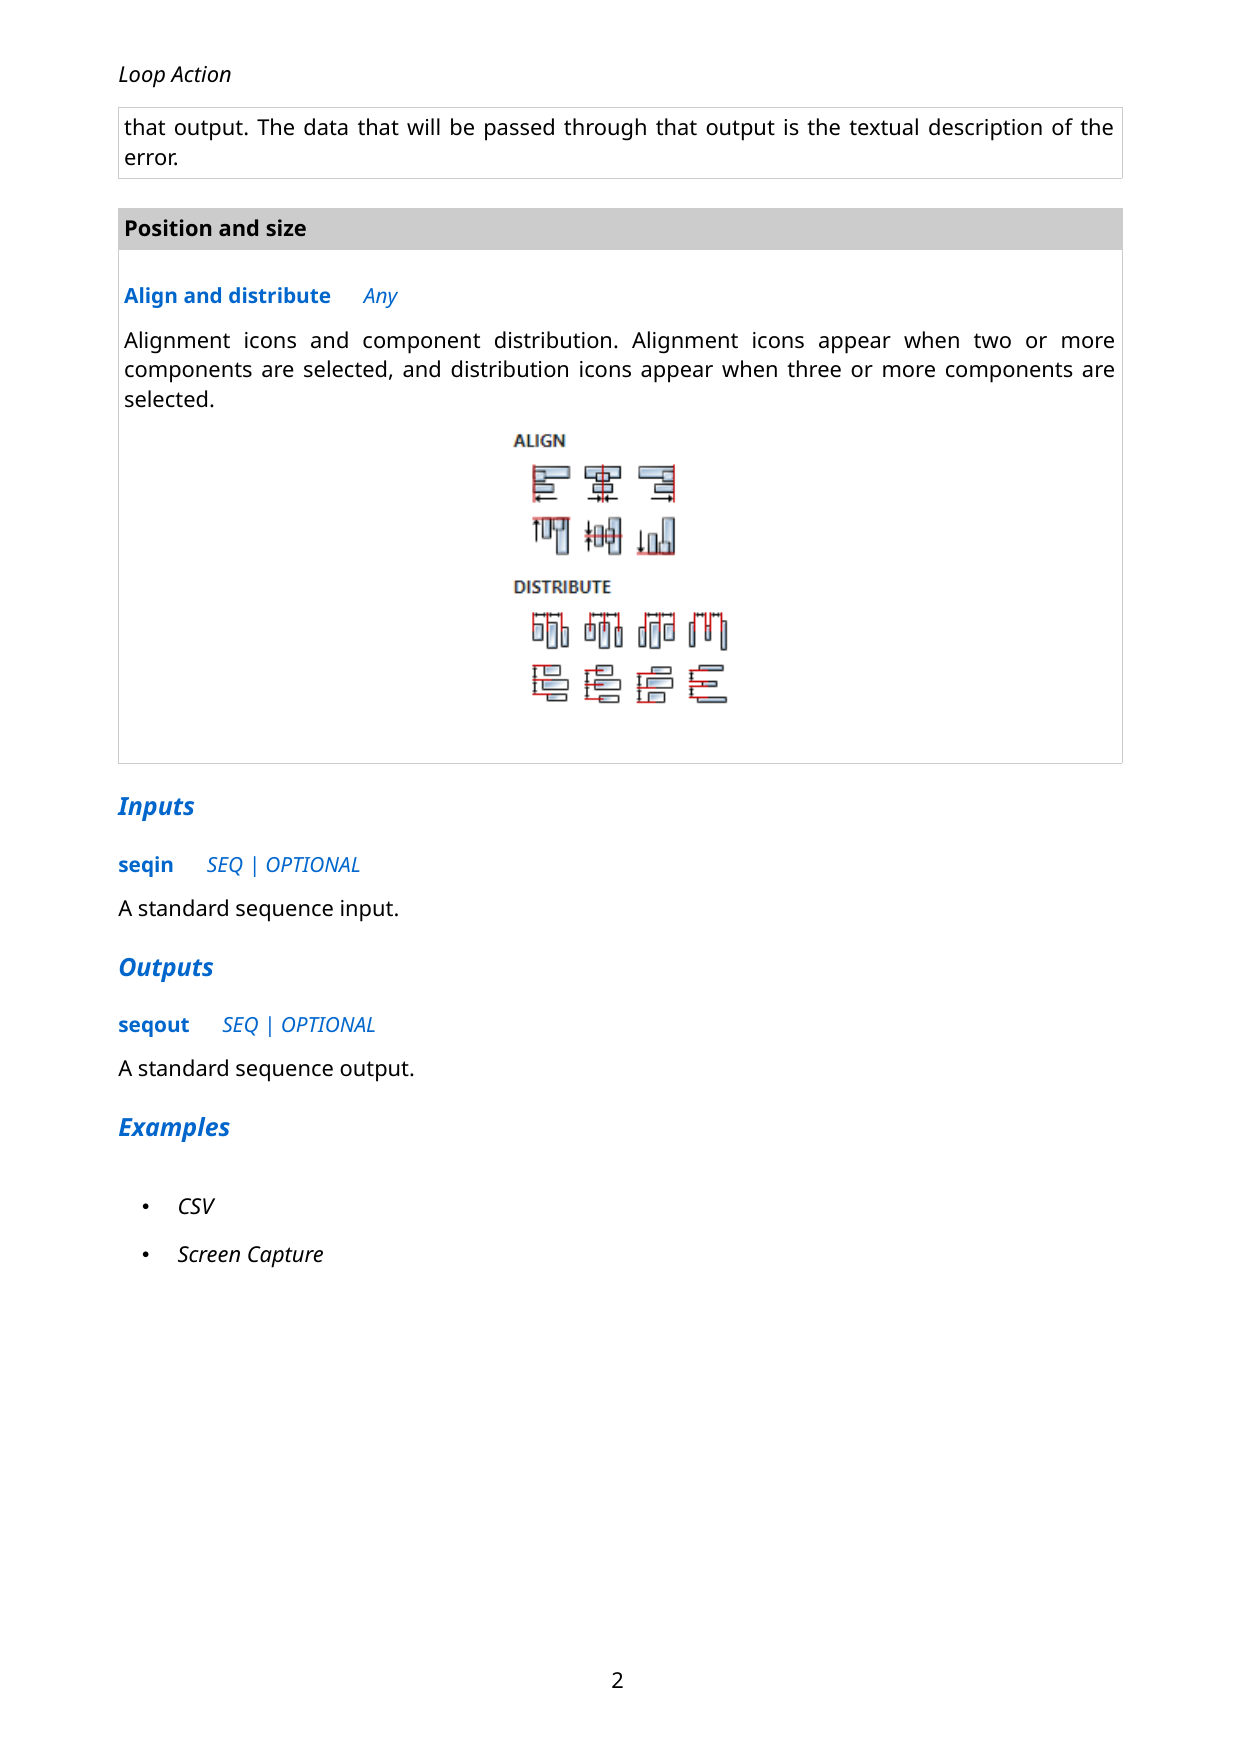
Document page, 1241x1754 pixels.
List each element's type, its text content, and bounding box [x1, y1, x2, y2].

subtitle Inputs [118, 789, 1122, 823]
picture [490, 425, 750, 716]
list Screen Capture [142, 1238, 1110, 1268]
subtitle Outputs [118, 949, 1122, 983]
table_cell that output. The data that will be passed through that output is the textual description of the error. [119, 108, 1122, 178]
subtitle seqin SEQ | OPTIONAL [118, 850, 1122, 878]
text A standard sequence input. [118, 893, 1122, 923]
text A standard sequence output. [118, 1053, 1122, 1083]
table_header Position and size [119, 209, 1122, 249]
table_cell Align and distribute Any Alignment icons and component distribution. Alignment icons appear when two or more components are selected, and distribution icons appear when three or more components are selected. [119, 250, 1122, 762]
subtitle Examples [118, 1109, 1122, 1143]
subtitle seqout SEQ | OPTIONAL [118, 1010, 1122, 1038]
list CSV [142, 1191, 1110, 1221]
